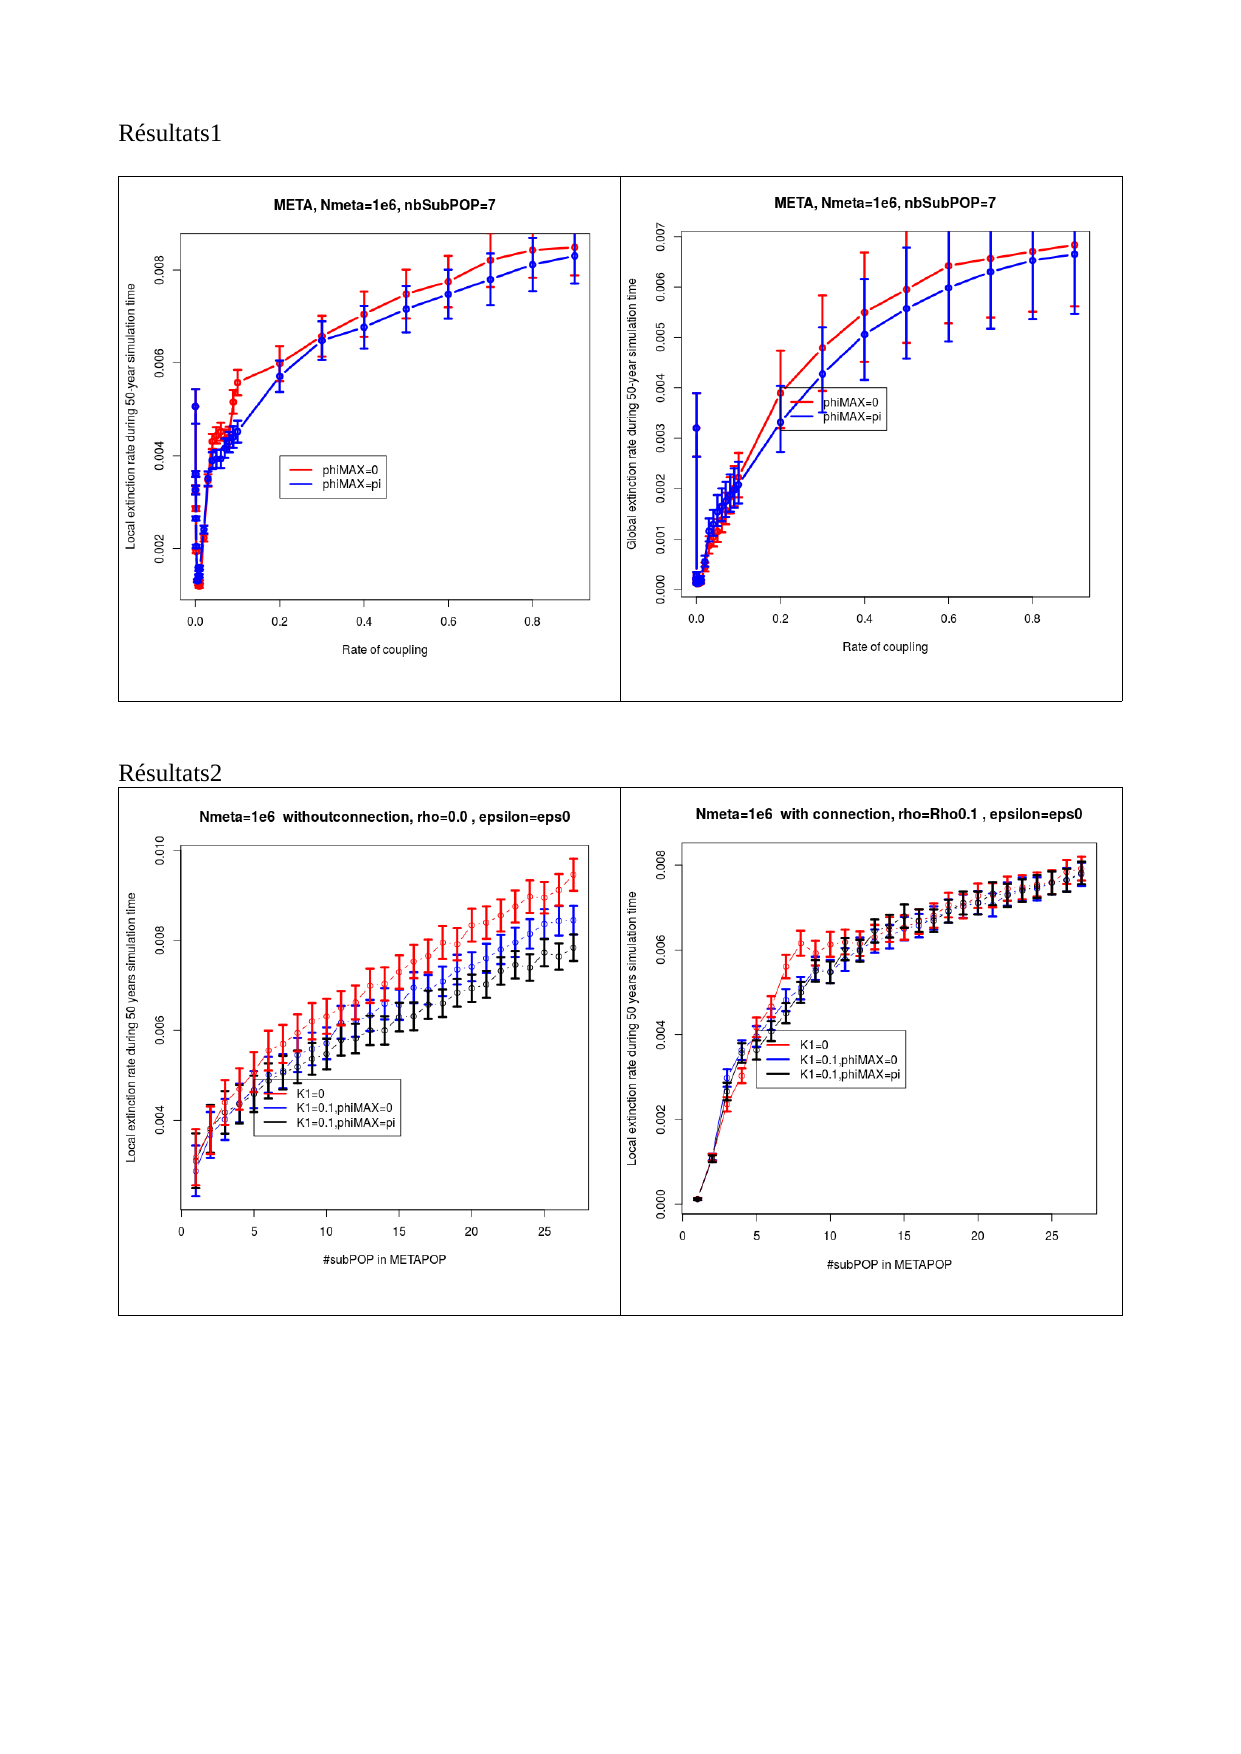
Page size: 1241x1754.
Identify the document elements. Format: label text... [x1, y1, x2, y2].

text Résultats2 [118, 758, 1122, 787]
table_header [621, 788, 1122, 1315]
picture [625, 181, 1117, 666]
picture [625, 792, 1117, 1281]
table_header [119, 788, 620, 1315]
text Résultats1 [118, 118, 1122, 147]
picture [123, 181, 615, 666]
table_header [119, 177, 620, 701]
picture [123, 792, 615, 1278]
table_header [621, 177, 1122, 701]
